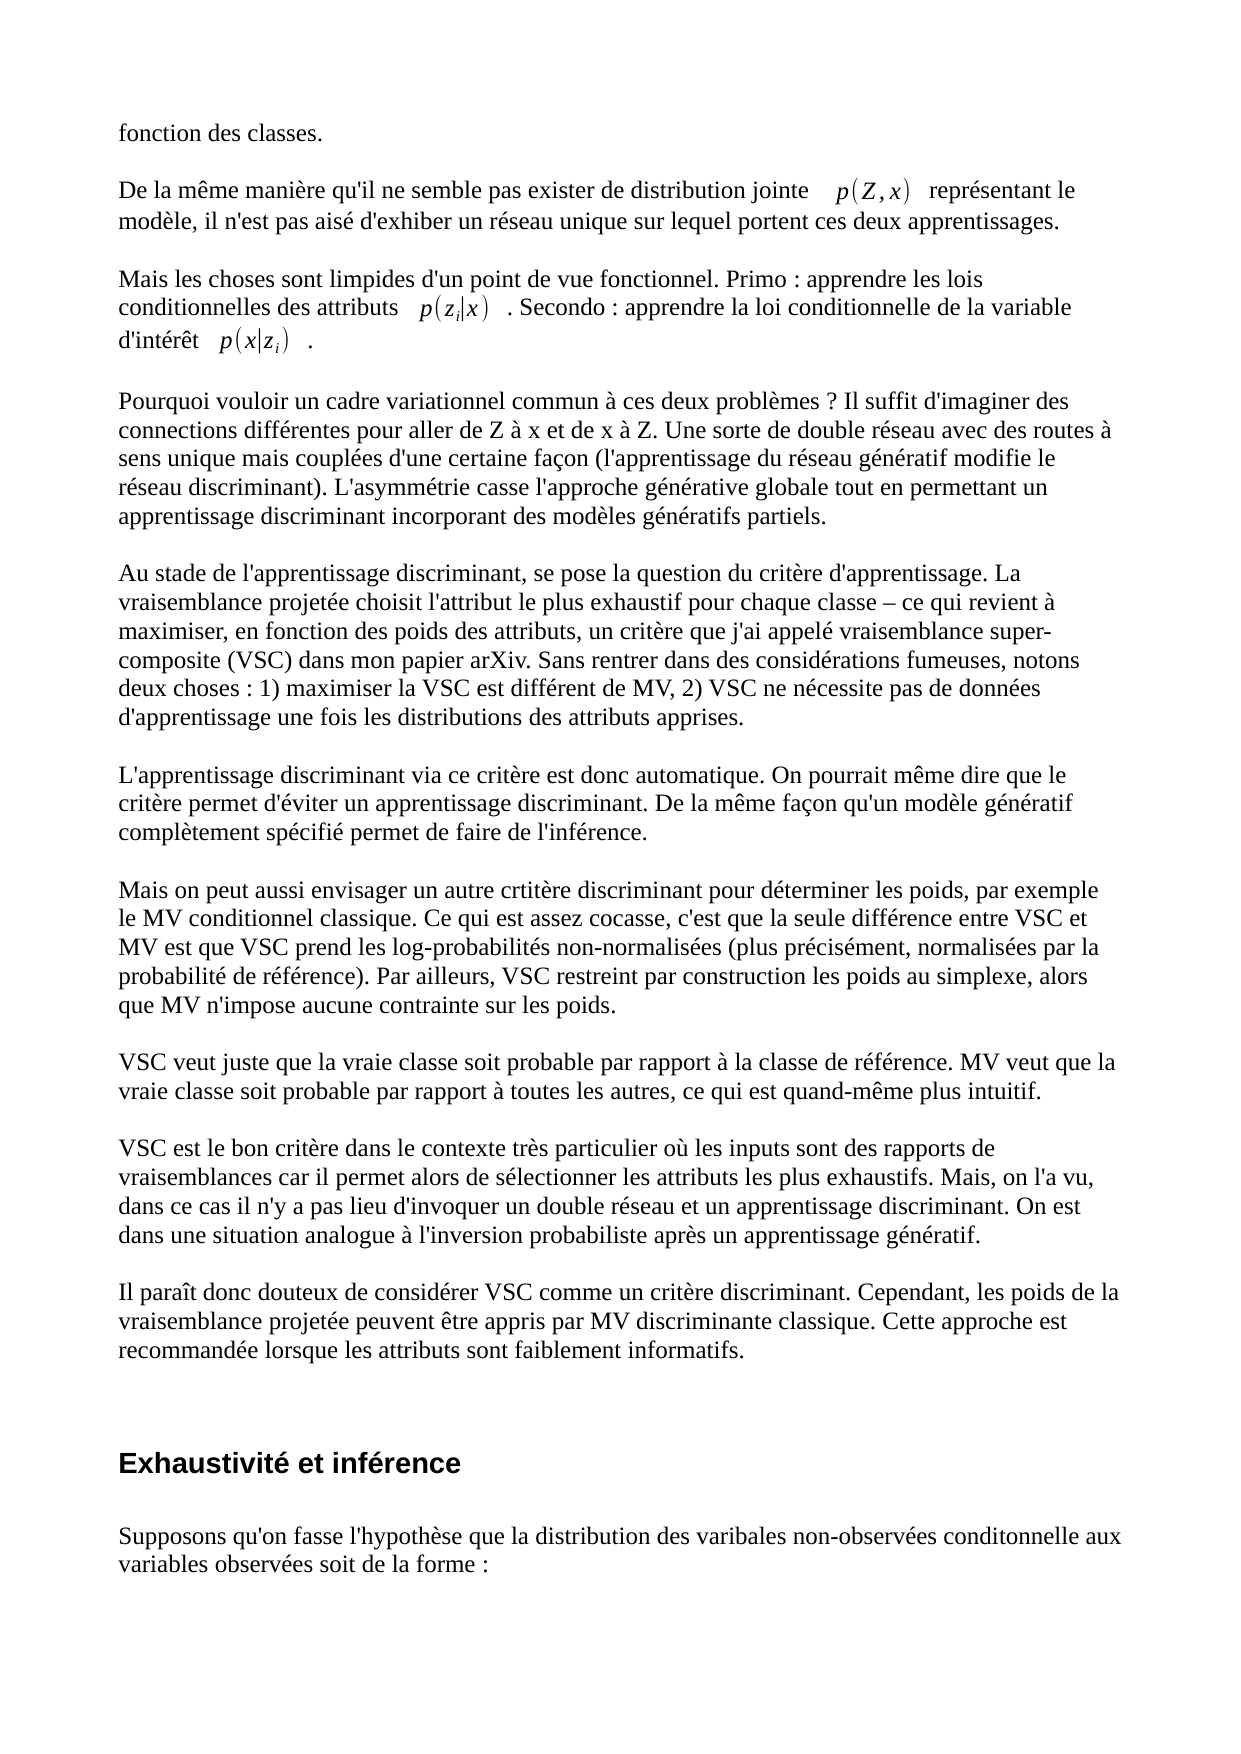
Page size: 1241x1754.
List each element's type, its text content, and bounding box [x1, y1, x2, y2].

text Au stade de l'apprentissage discriminant, se pose la question du critère d'apprentissage. La vraisemblance projetée choisit l'attribut le plus exhaustif pour chaque classe – ce qui revient à maximiser, en fonction des poids des attributs, un critère que j'ai appelé vraisemblance super-composite (VSC) dans mon papier arXiv. Sans rentrer dans des considérations fumeuses, notons deux choses : 1) maximiser la VSC est différent de MV, 2) VSC ne nécessite pas de données d'apprentissage une fois les distributions des attributs apprises. [118, 558, 1122, 731]
text L'apprentissage discriminant via ce critère est donc automatique. On pourrait même dire que le critère permet d'éviter un apprentissage discriminant. De la même façon qu'un modèle génératif complètement spécifié permet de faire de l'inférence. [118, 760, 1122, 846]
text VSC est le bon critère dans le contexte très particulier où les inputs sont des rapports de vraisemblances car il permet alors de sélectionner les attributs les plus exhaustifs. Mais, on l'a vu, dans ce cas il n'y a pas lieu d'invoquer un double réseau et un apprentissage discriminant. On est dans une situation analogue à l'inversion probabiliste après un apprentissage génératif. [118, 1133, 1122, 1248]
subtitle Exhaustivité et inférence [118, 1446, 1122, 1479]
text De la même manière qu'il ne semble pas exister de distribution jointe représentant le modèle, il n'est pas aisé d'exhiber un réseau unique sur lequel portent ces deux apprentissages. [118, 176, 1122, 235]
text Pourquoi vouloir un cadre variationnel commun à ces deux problèmes ? Il suffit d'imaginer des connections différentes pour aller de Z à x et de x à Z. Une sorte de double réseau avec des routes à sens unique mais couplées d'une certaine façon (l'apprentissage du réseau génératif modifie le réseau discriminant). L'asymmétrie casse l'approche générative globale tout en permettant un apprentissage discriminant incorporant des modèles génératifs partiels. [118, 386, 1122, 530]
text Mais on peut aussi envisager un autre crtitère discriminant pour déterminer les poids, par exemple le MV conditionnel classique. Ce qui est assez cocasse, c'est que la seule différence entre VSC et MV est que VSC prend les log-probabilités non-normalisées (plus précisément, normalisées par la probabilité de référence). Par ailleurs, VSC restreint par construction les poids au simplexe, alors que MV n'impose aucune contrainte sur les poids. [118, 875, 1122, 1018]
text Mais les choses sont limpides d'un point de vue fonctionnel. Primo : apprendre les lois conditionnelles des attributs. Secondo : apprendre la loi conditionnelle de la variable d'intérêt. [118, 264, 1122, 357]
text Il paraît donc douteux de considérer VSC comme un critère discriminant. Cependant, les poids de la vraisemblance projetée peuvent être appris par MV discriminante classique. Cette approche est recommandée lorsque les attributs sont faiblement informatifs. [118, 1277, 1122, 1363]
text Supposons qu'on fasse l'hypothèse que la distribution des varibales non-observées conditonnelle aux variables observées soit de la forme : [118, 1521, 1122, 1578]
text VSC veut juste que la vraie classe soit probable par rapport à la classe de référence. MV veut que la vraie classe soit probable par rapport à toutes les autres, ce qui est quand-même plus intuitif. [118, 1047, 1122, 1105]
text fonction des classes. [118, 118, 1122, 147]
